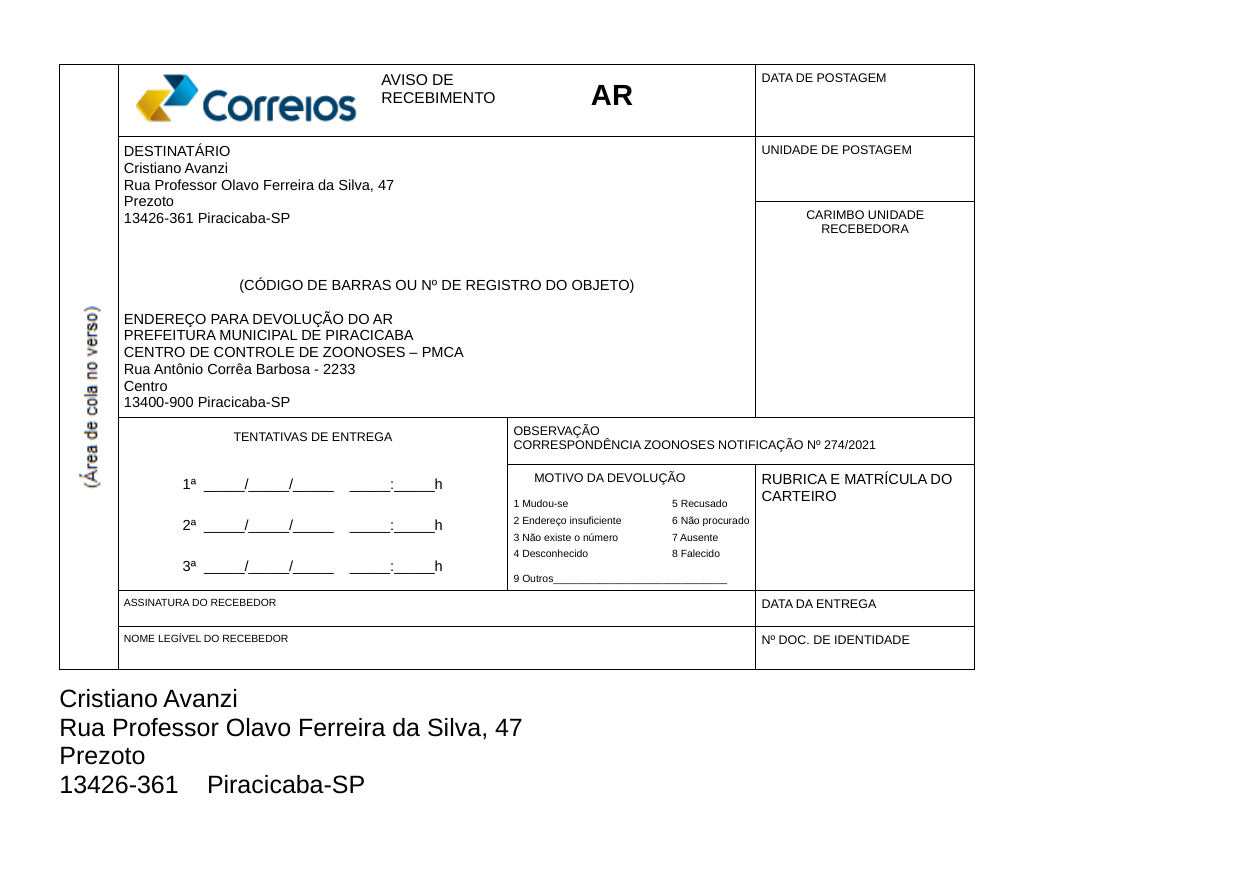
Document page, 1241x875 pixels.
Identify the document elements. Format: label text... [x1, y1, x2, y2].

table_cell 1 Mudou-se 2 Endereço insuficiente 3 Não existe o número 4 Desconhecido [508, 491, 666, 566]
table_cell [975, 417, 1181, 464]
text Cristiano Avanzi [59, 684, 1181, 713]
text Prezoto [59, 741, 1181, 770]
table_cell [975, 626, 1181, 668]
table_cell RUBRICA E MATRÍCULA DO CARTEIRO [756, 465, 974, 590]
table_cell [975, 136, 1181, 201]
table_cell Nº DOC. DE IDENTIDADE [756, 627, 974, 668]
table_cell MOTIVO DA DEVOLUÇÃO [508, 465, 755, 491]
table_cell 5 Recusado 6 Não procurado 7 Ausente 8 Falecido [666, 491, 755, 566]
table_cell [975, 590, 1181, 626]
table_header AVISO DE RECEBIMENTO [376, 65, 554, 136]
table_cell TENTATIVAS DE ENTREGA 1ª _____/_____/_____ _____:_____h 2ª _____/_____/_____ _____:_____h 3ª _____/_____/_____ _____:_____h [119, 418, 507, 590]
table_cell [975, 201, 1181, 417]
table_cell DESTINATÁRIO Cristiano Avanzi Rua Professor Olavo Ferreira da Silva, 47 Prezoto 13426-361 Piracicaba-SP (CÓDIGO DE BARRAS OU Nº DE REGISTRO DO OBJETO) ENDEREÇO PARA DEVOLUÇÃO DO AR PREFEITURA MUNICIPAL DE PIRACICABA CENTRO DE CONTROLE DE ZOONOSES – PMCA Rua Antônio Corrêa Barbosa - 2233 Centro 13400-900 Piracicaba-SP [119, 137, 755, 417]
picture [134, 70, 359, 126]
text Rua Professor Olavo Ferreira da Silva, 47 [59, 713, 1181, 741]
table_header [60, 65, 118, 668]
table_cell OBSERVAÇÃO CORRESPONDÊNCIA ZOONOSES NOTIFICAÇÃO Nº 274/2021 [508, 418, 974, 464]
table_cell NOME LEGÍVEL DO RECEBEDOR [119, 627, 755, 668]
table_cell CARIMBO UNIDADE RECEBEDORA [756, 202, 974, 417]
picture [65, 281, 112, 500]
table_header DATA DE POSTAGEM [756, 65, 974, 136]
table_cell ASSINATURA DO RECEBEDOR [119, 591, 755, 626]
table_cell UNIDADE DE POSTAGEM [756, 137, 974, 201]
text 13426-361 Piracicaba-SP [59, 770, 1181, 799]
table_header AR [554, 65, 755, 136]
table_cell [975, 464, 1181, 590]
table_header [119, 65, 376, 136]
table_header [975, 64, 1181, 136]
table_cell DATA DA ENTREGA [756, 591, 974, 626]
table_cell 9 Outros______________________________ [508, 566, 755, 590]
